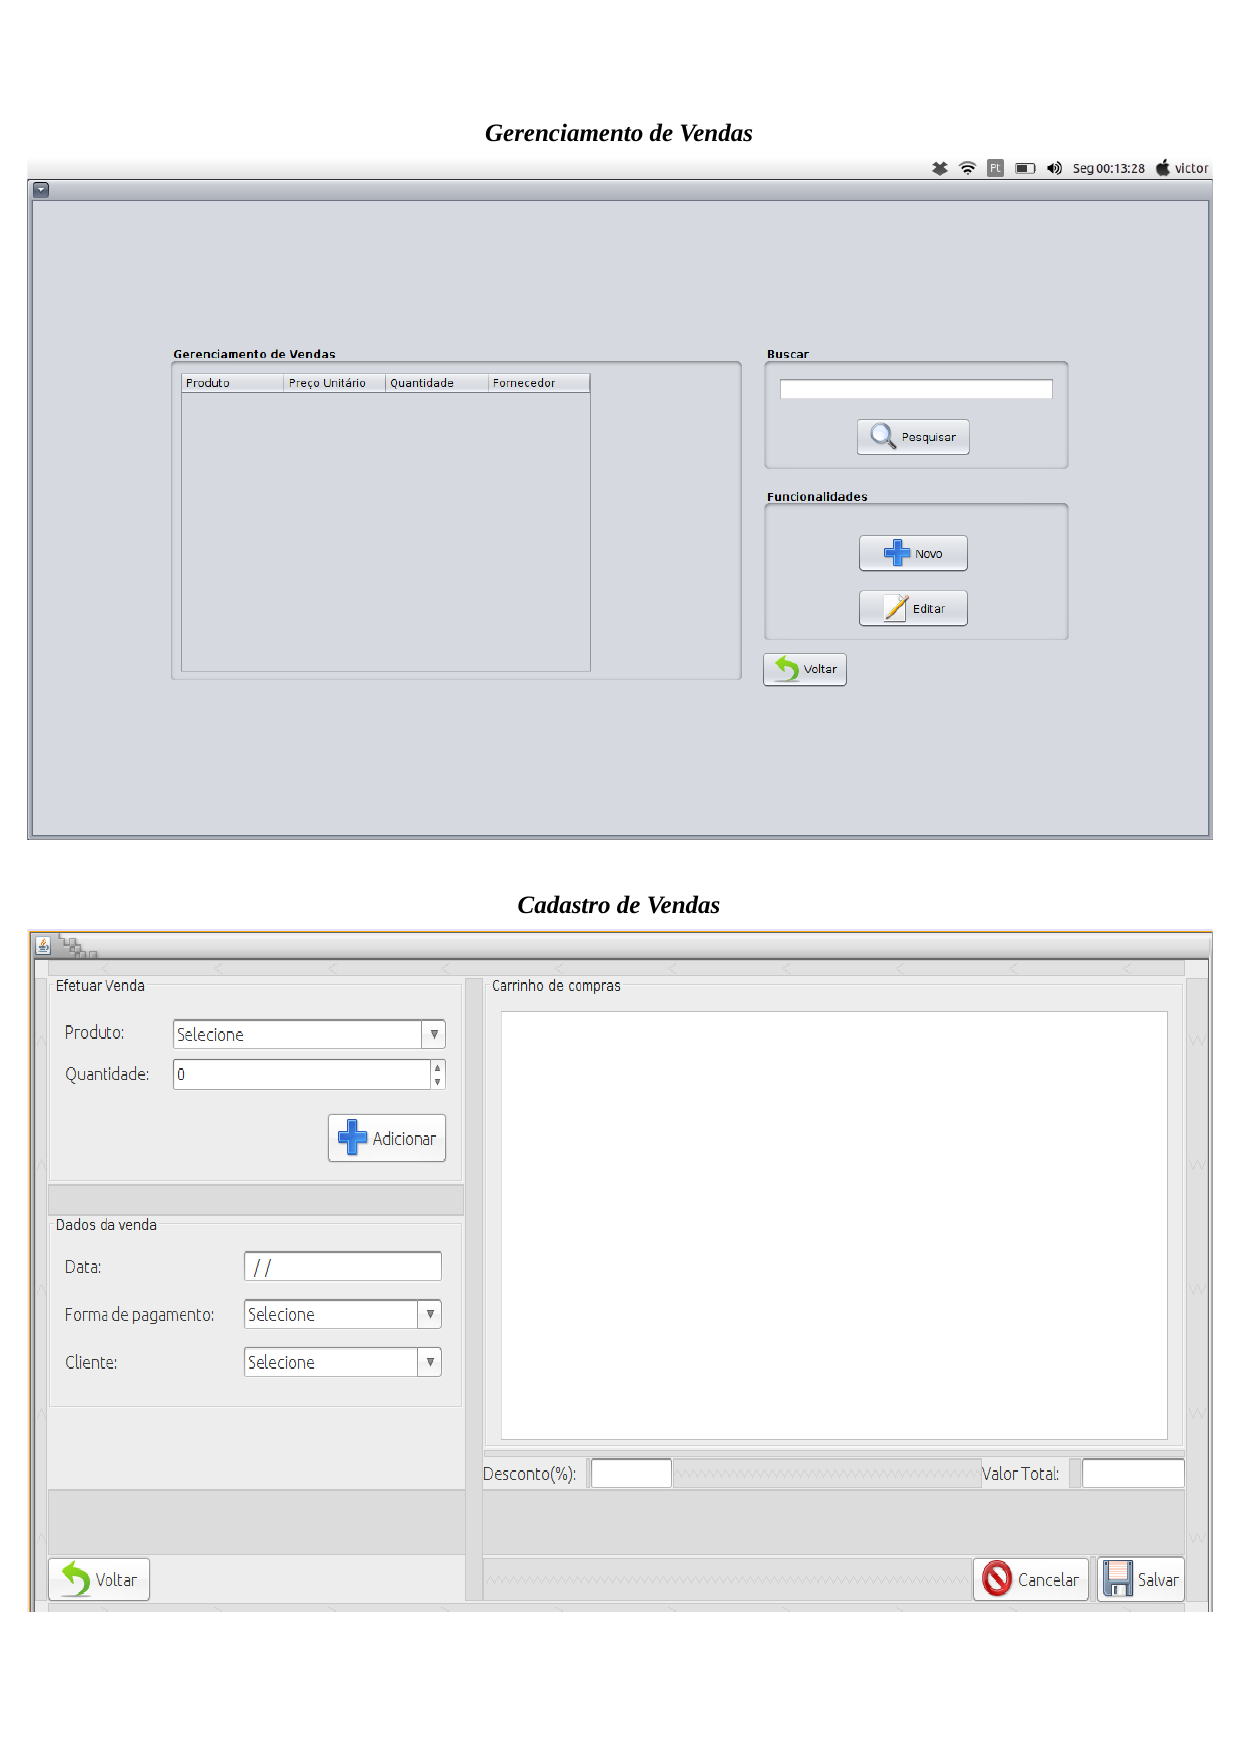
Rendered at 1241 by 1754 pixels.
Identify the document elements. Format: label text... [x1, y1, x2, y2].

subtitle Cadastro de Vendas [118, 890, 1122, 919]
picture [27, 929, 1213, 1612]
picture [27, 157, 1213, 840]
subtitle Gerenciamento de Vendas [118, 118, 1122, 147]
